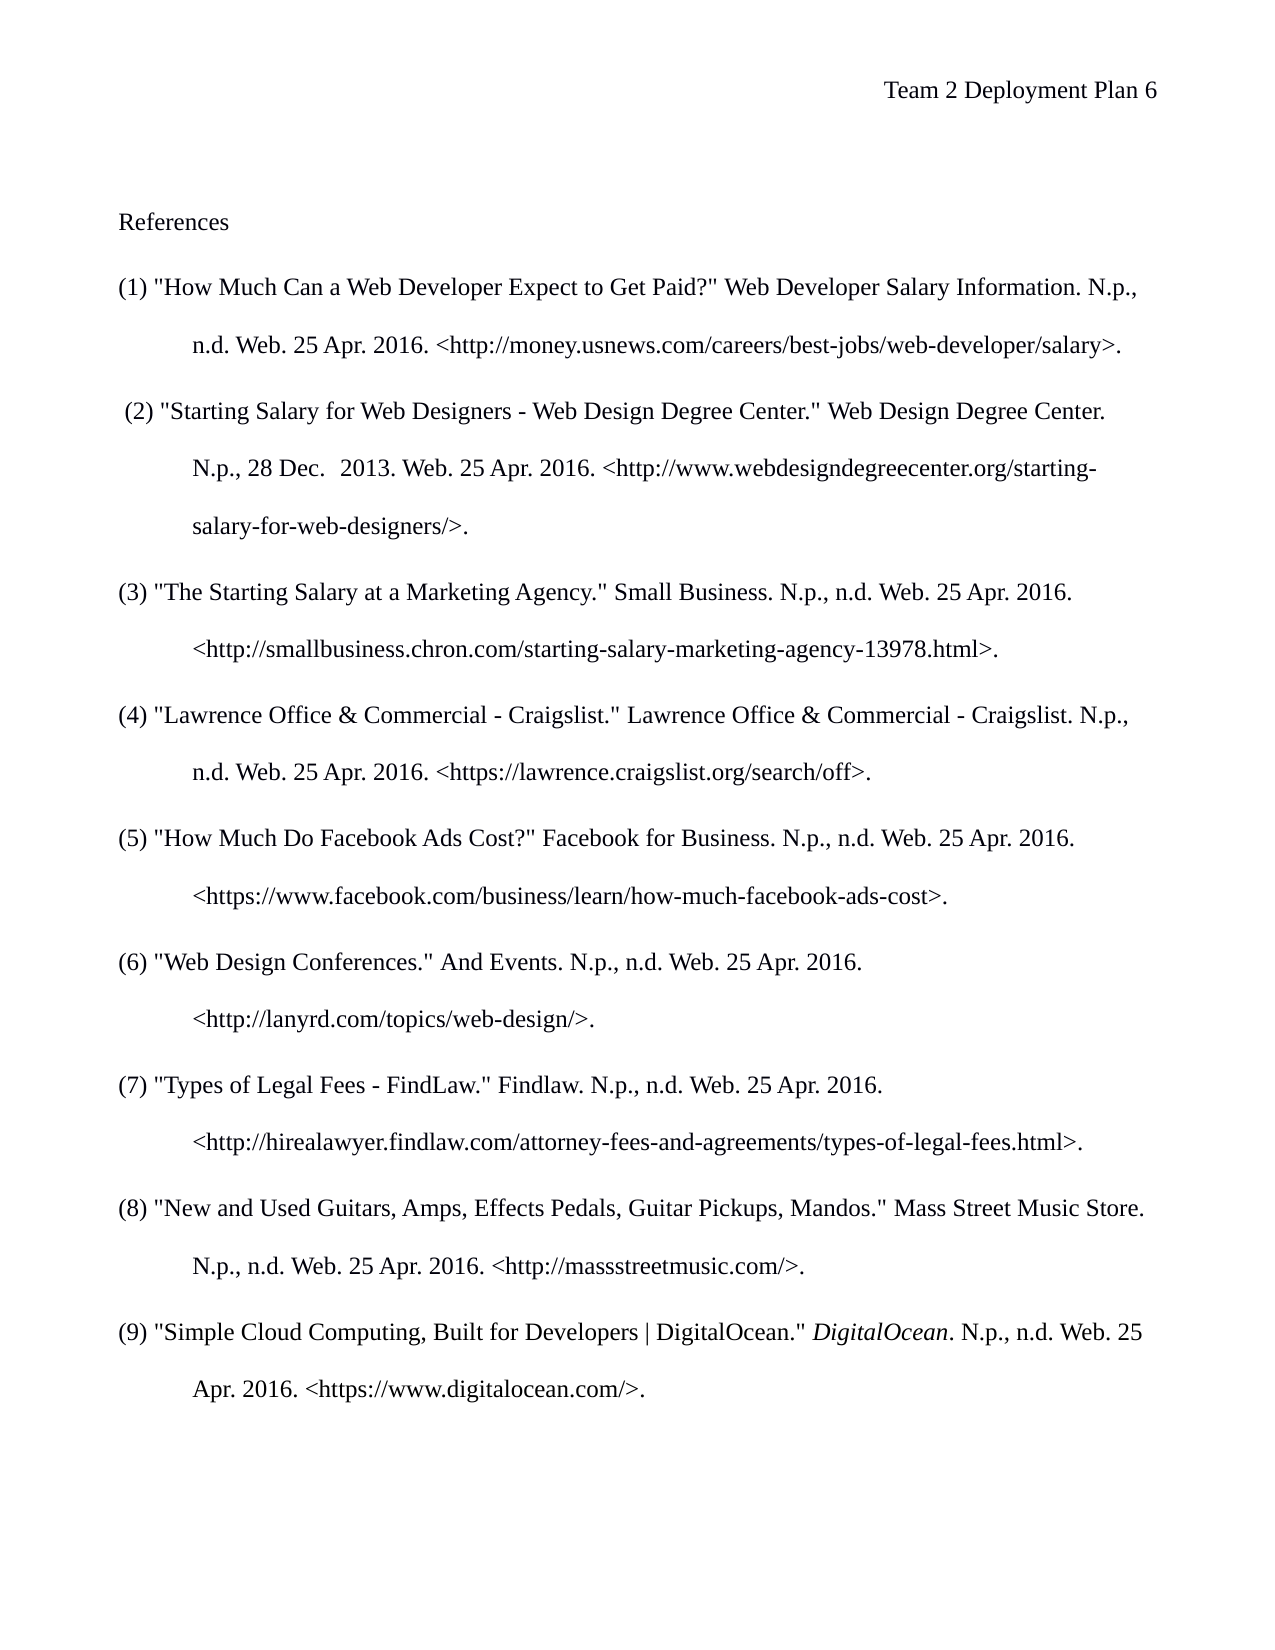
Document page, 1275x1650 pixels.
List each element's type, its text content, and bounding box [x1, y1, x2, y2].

text (2) "Starting Salary for Web Designers - Web Design Degree Center." Web Design Degree Center. N.p., 28 Dec. 2013. Web. 25 Apr. 2016. <http://www.webdesigndegreecenter.org/starting- salary-for-web-designers/>. [118, 396, 1157, 539]
text (6) "Web Design Conferences." And Events. N.p., n.d. Web. 25 Apr. 2016. <http://lanyrd.com/topics/web-design/>. [118, 947, 1157, 1033]
text (4) "Lawrence Office & Commercial - Craigslist." Lawrence Office & Commercial - Craigslist. N.p., n.d. Web. 25 Apr. 2016. <https://lawrence.craigslist.org/search/off>. [118, 700, 1157, 786]
text (9) "Simple Cloud Computing, Built for Developers | DigitalOcean." DigitalOcean. N.p., n.d. Web. 25 Apr. 2016. <https://www.digitalocean.com/>. [118, 1317, 1157, 1403]
text References [118, 207, 1157, 235]
text (1) "How Much Can a Web Developer Expect to Get Paid?" Web Developer Salary Information. N.p., n.d. Web. 25 Apr. 2016. <http://money.usnews.com/careers/best-jobs/web-developer/salary>. [118, 272, 1157, 359]
text (5) "How Much Do Facebook Ads Cost?" Facebook for Business. N.p., n.d. Web. 25 Apr. 2016. <https://www.facebook.com/business/learn/how-much-facebook-ads-cost>. [118, 823, 1157, 909]
text (8) "New and Used Guitars, Amps, Effects Pedals, Guitar Pickups, Mandos." Mass Street Music Store. N.p., n.d. Web. 25 Apr. 2016. <http://massstreetmusic.com/>. [118, 1193, 1157, 1279]
text (7) "Types of Legal Fees - FindLaw." Findlaw. N.p., n.d. Web. 25 Apr. 2016. <http://hirealawyer.findlaw.com/attorney-fees-and-agreements/types-of-legal-fees.html>. [118, 1070, 1157, 1156]
text (3) "The Starting Salary at a Marketing Agency." Small Business. N.p., n.d. Web. 25 Apr. 2016. <http://smallbusiness.chron.com/starting-salary-marketing-agency-13978.html>. [118, 577, 1157, 663]
